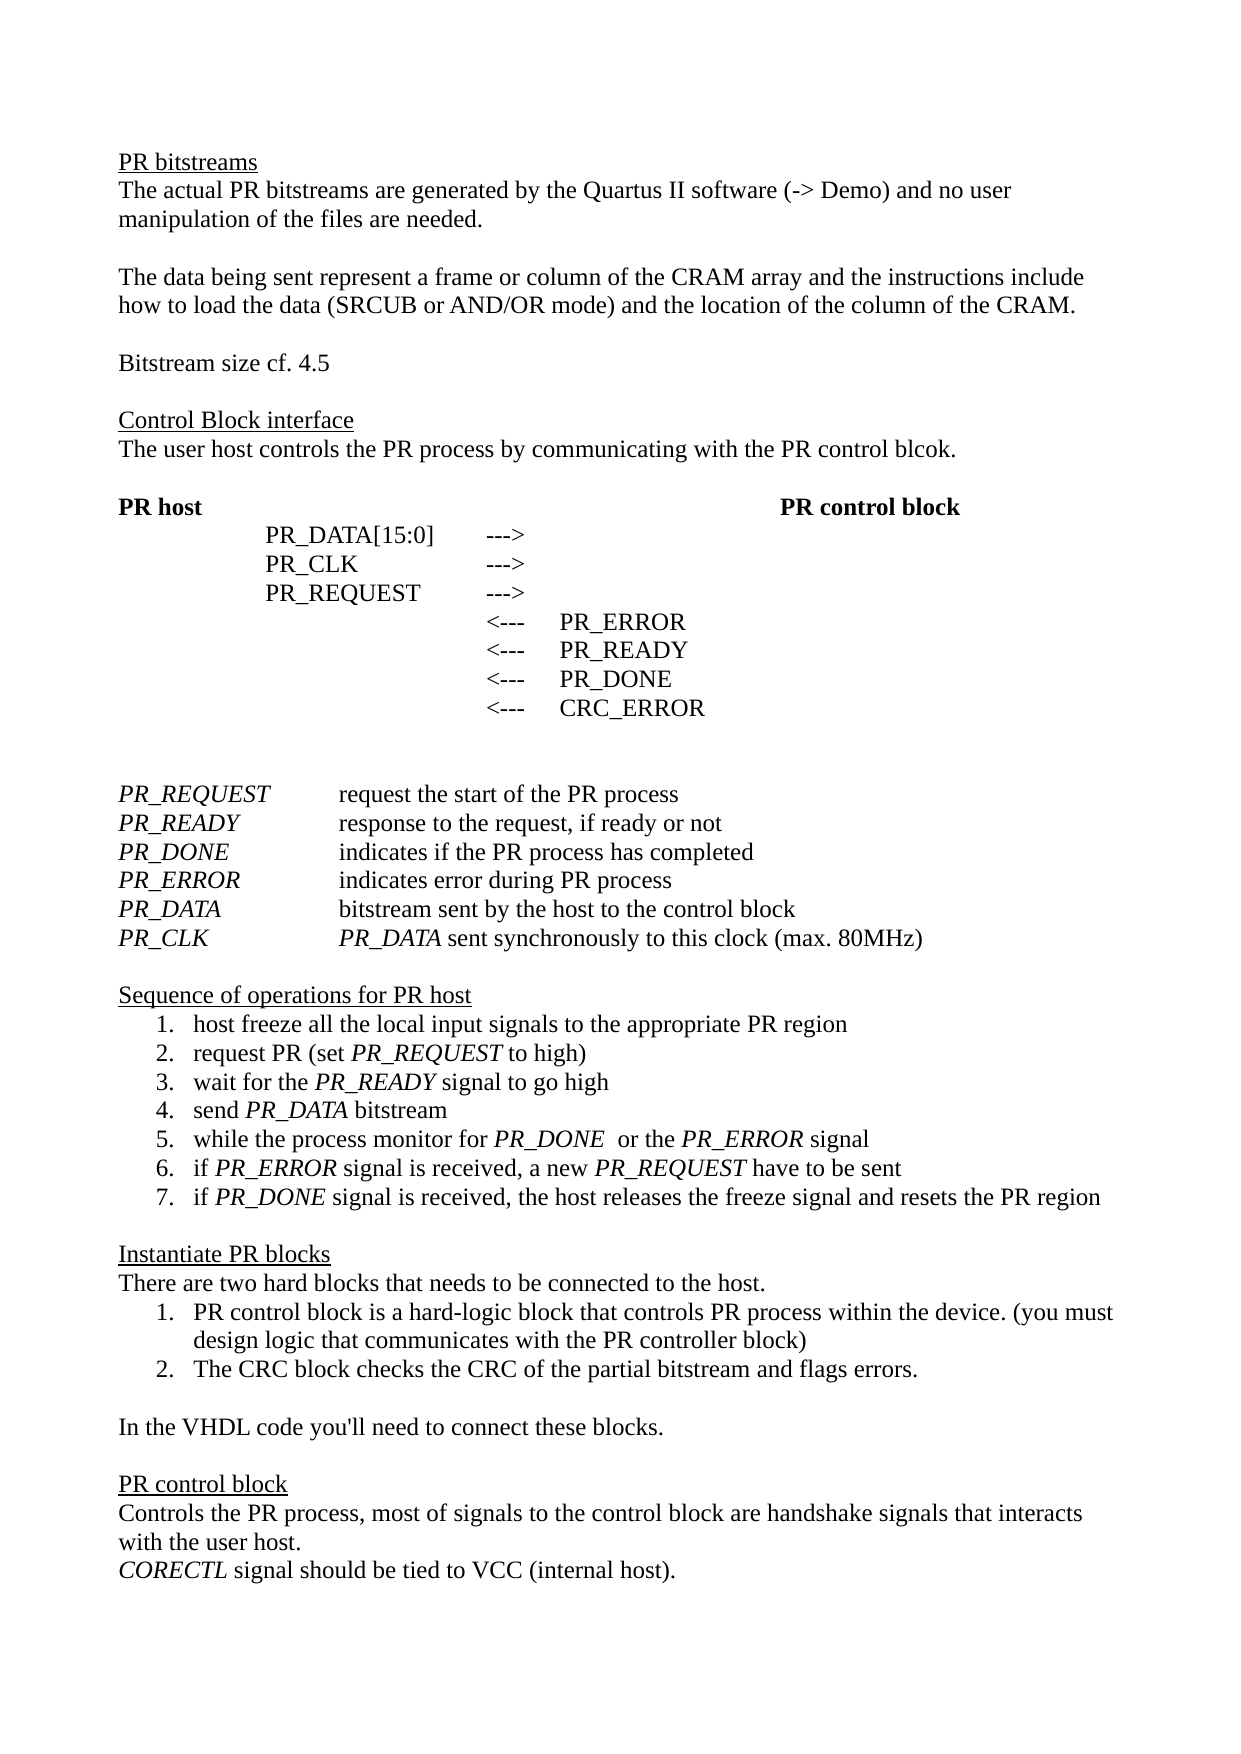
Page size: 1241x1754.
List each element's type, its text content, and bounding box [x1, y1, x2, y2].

text The data being sent represent a frame or column of the CRAM array and the instructions include how to load the data (SRCUB or AND/OR mode) and the location of the column of the CRAM. [118, 262, 1122, 319]
text The user host controls the PR process by communicating with the PR control blcok. [118, 434, 1122, 463]
text Sequence of operations for PR host [118, 981, 1122, 1009]
text In the VHDL code you'll need to connect these blocks. [118, 1412, 1122, 1441]
list if PR_ERROR signal is received, a new PR_REQUEST have to be sent [156, 1153, 1122, 1182]
text PR_READY response to the request, if ready or not [118, 808, 1122, 837]
list wait for the PR_READY signal to go high [156, 1067, 1122, 1096]
text There are two hard blocks that needs to be connected to the host. [118, 1268, 1122, 1297]
list PR control block is a hard-logic block that controls PR process within the device. (you must design logic that communicates with the PR controller block) [156, 1297, 1122, 1354]
text <--- PR_ERROR [118, 607, 1122, 636]
text PR_ERROR indicates error during PR process [118, 866, 1122, 894]
text PR_DATA bitstream sent by the host to the control block [118, 894, 1122, 923]
text PR bitstreams [118, 147, 1122, 176]
text PR_REQUEST request the start of the PR process [118, 779, 1122, 808]
text <--- PR_READY [118, 636, 1122, 664]
text Controls the PR process, most of signals to the control block are handshake signals that interacts with the user host. [118, 1498, 1122, 1556]
text CORECTL signal should be tied to VCC (internal host). [118, 1556, 1122, 1584]
list while the process monitor for PR_DONE or the PR_ERROR signal [156, 1124, 1122, 1153]
text The actual PR bitstreams are generated by the Quartus II software (-> Demo) and no user manipulation of the files are needed. [118, 176, 1122, 233]
text PR_CLK ---> [118, 549, 1122, 578]
text Bitstream size cf. 4.5 [118, 348, 1122, 377]
text Instantiate PR blocks [118, 1239, 1122, 1268]
list if PR_DONE signal is received, the host releases the freeze signal and resets the PR region [156, 1182, 1122, 1211]
text PR_REQUEST ---> [118, 578, 1122, 607]
list The CRC block checks the CRC of the partial bitstream and flags errors. [156, 1354, 1122, 1383]
text <--- CRC_ERROR [118, 693, 1122, 722]
text PR control block [118, 1469, 1122, 1498]
text PR_DATA[15:0] ---> [118, 521, 1122, 549]
text PR_CLK PR_DATA sent synchronously to this clock (max. 80MHz) [118, 923, 1122, 952]
text PR_DONE indicates if the PR process has completed [118, 837, 1122, 866]
list request PR (set PR_REQUEST to high) [156, 1038, 1122, 1067]
text Control Block interface [118, 406, 1122, 434]
text <--- PR_DONE [118, 664, 1122, 693]
text PR host PR control block [118, 492, 1122, 521]
list send PR_DATA bitstream [156, 1096, 1122, 1124]
list host freeze all the local input signals to the appropriate PR region [156, 1009, 1122, 1038]
